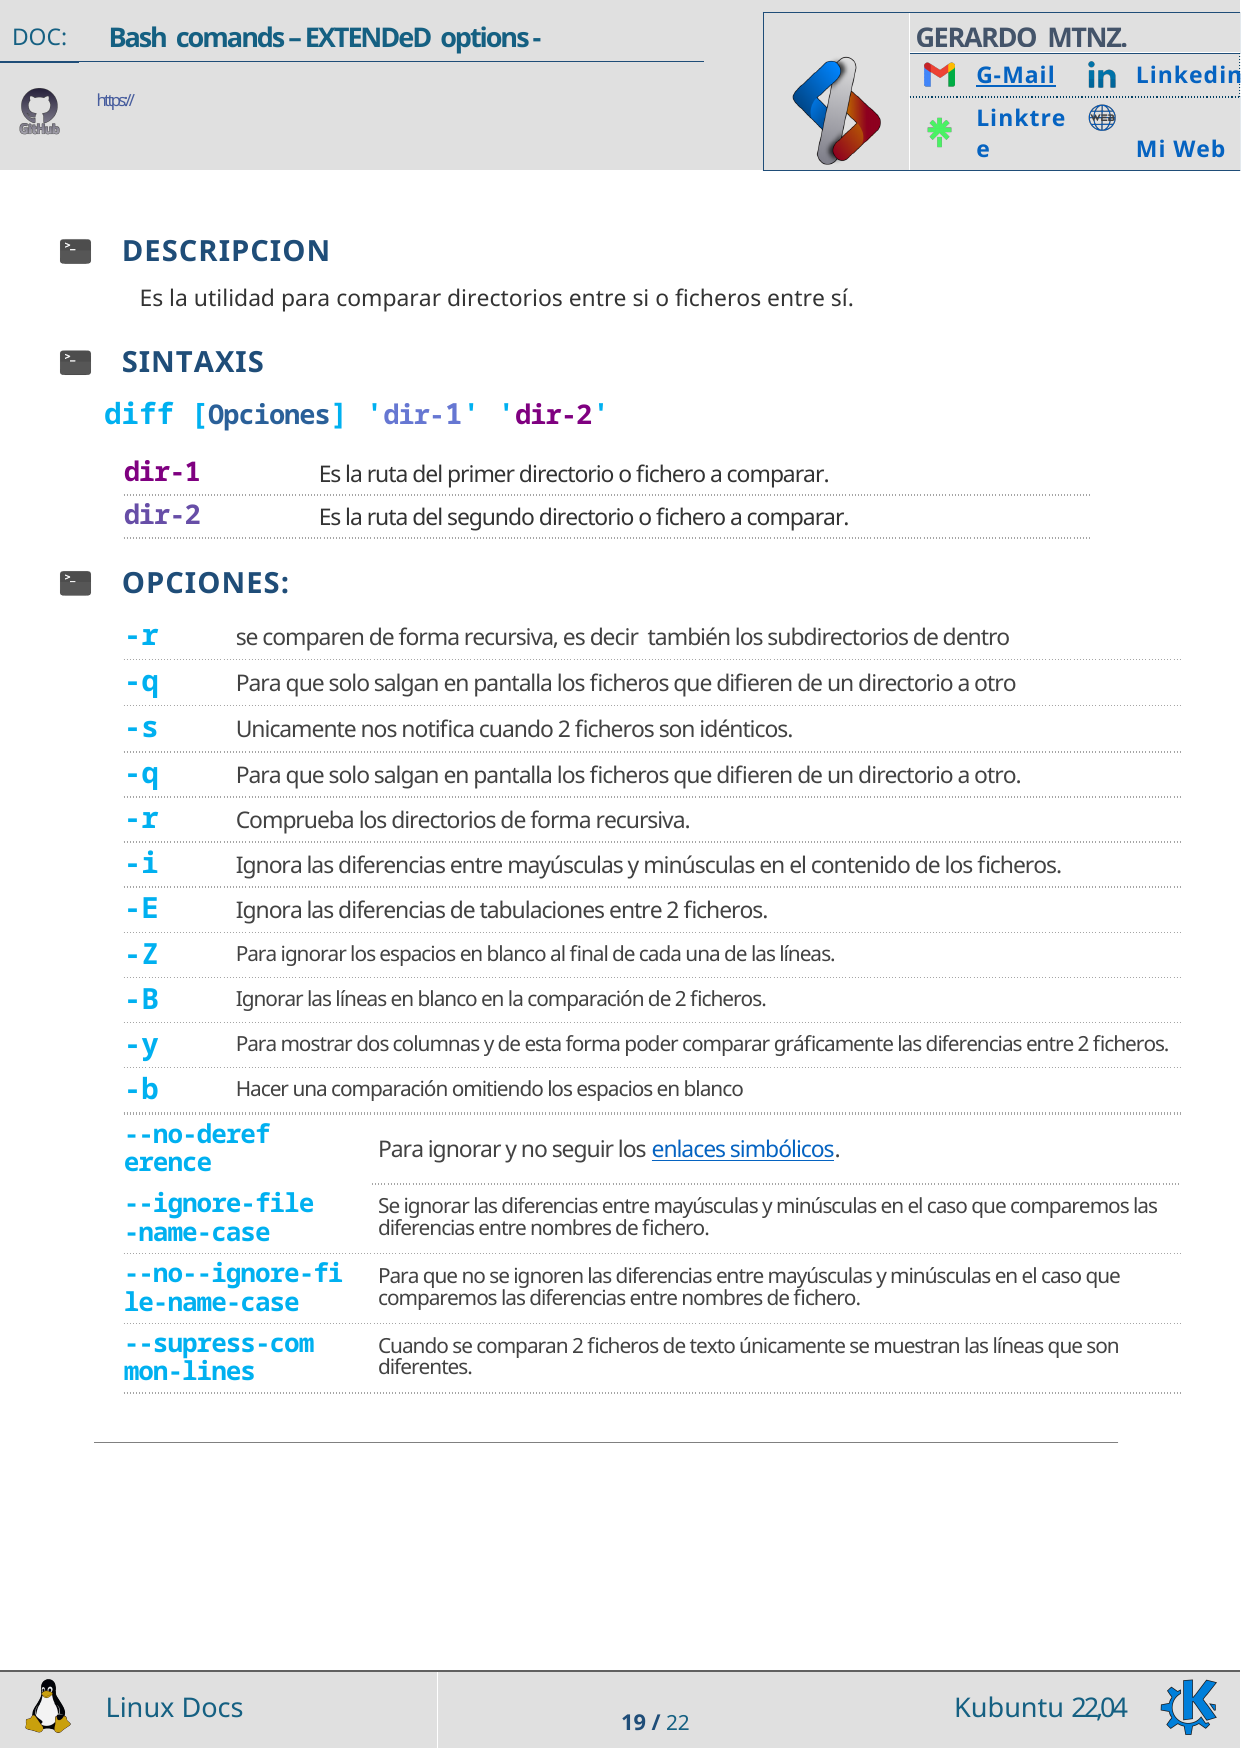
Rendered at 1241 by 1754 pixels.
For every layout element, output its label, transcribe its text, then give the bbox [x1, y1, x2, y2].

table_header Es la ruta del primer directorio o fichero a comparar. [313, 453, 1092, 494]
table_cell -y [124, 1022, 230, 1067]
table_cell Para que solo salgan en pantalla los ficheros que difieren de un directorio a otro. [230, 751, 1181, 796]
text Es la utilidad para comparar directorios entre si o ficheros entre sí. [139, 282, 1240, 313]
table_cell Ignorar las líneas en blanco en la comparación de 2 ficheros. [230, 976, 1181, 1022]
picture [11, 83, 68, 139]
table_cell Ignora las diferencias de tabulaciones entre 2 ficheros. [230, 886, 1181, 931]
table_header Para ignorar y no seguir los enlaces simbólicos. [372, 1113, 1181, 1183]
table_header se comparen de forma recursiva, es decir también los subdirectorios de dentro [230, 614, 1181, 658]
table_header dir-1 [124, 453, 312, 494]
picture [783, 50, 890, 165]
table_cell -i [124, 841, 230, 886]
table_cell -b [124, 1067, 230, 1112]
table_cell -B [124, 976, 230, 1022]
table_cell Para que solo salgan en pantalla los ficheros que difieren de un directorio a otro [230, 659, 1181, 705]
table_cell Para que no se ignoren las diferencias entre mayúsculas y minúsculas en el caso que comparemos las diferencias entre nombres de fichero. [372, 1253, 1181, 1322]
table_cell -Z [124, 931, 230, 976]
table_header -r [124, 614, 230, 658]
picture [17, 1677, 77, 1737]
table_cell Es la ruta del segundo directorio o fichero a comparar. [313, 494, 1092, 537]
subtitle OPCIONES: [57, 562, 1185, 602]
table_cell Para mostrar dos columnas y de esta forma poder comparar gráficamente las diferencias entre 2 ficheros. [230, 1022, 1181, 1067]
table_cell --supress-com mon-lines [124, 1323, 372, 1392]
picture [923, 58, 956, 91]
picture [1086, 101, 1118, 134]
picture [1086, 58, 1118, 91]
table_cell Cuando se comparan 2 ficheros de texto únicamente se muestran las líneas que son diferentes. [372, 1323, 1181, 1392]
table_cell -s [124, 705, 230, 751]
table_cell -q [124, 659, 230, 705]
picture [1158, 1677, 1218, 1737]
table_cell Se ignorar las diferencias entre mayúsculas y minúsculas en el caso que comparemos las diferencias entre nombres de fichero. [372, 1183, 1181, 1253]
picture [924, 117, 955, 148]
table_cell Hacer una comparación omitiendo los espacios en blanco [230, 1067, 1181, 1112]
table_cell --ignore-file -name-case [124, 1183, 372, 1253]
table_cell Comprueba los directorios de forma recursiva. [230, 796, 1181, 841]
table_cell -r [124, 796, 230, 841]
subtitle DESCRIPCION [57, 230, 1185, 270]
table_cell --no--ignore-fi le-name-case [124, 1253, 372, 1322]
text diff [Opciones] 'dir-1' 'dir-2' [104, 393, 1185, 433]
table_cell dir-2 [124, 494, 312, 537]
subtitle SINTAXIS [57, 341, 1185, 381]
table_cell Unicamente nos notifica cuando 2 ficheros son idénticos. [230, 705, 1181, 751]
table_cell Ignora las diferencias entre mayúsculas y minúsculas en el contenido de los ficheros. [230, 841, 1181, 886]
table_header --no-deref erence [124, 1113, 372, 1183]
table_cell Para ignorar los espacios en blanco al final de cada una de las líneas. [230, 931, 1181, 976]
table_cell -E [124, 886, 230, 931]
table_cell -q [124, 751, 230, 796]
